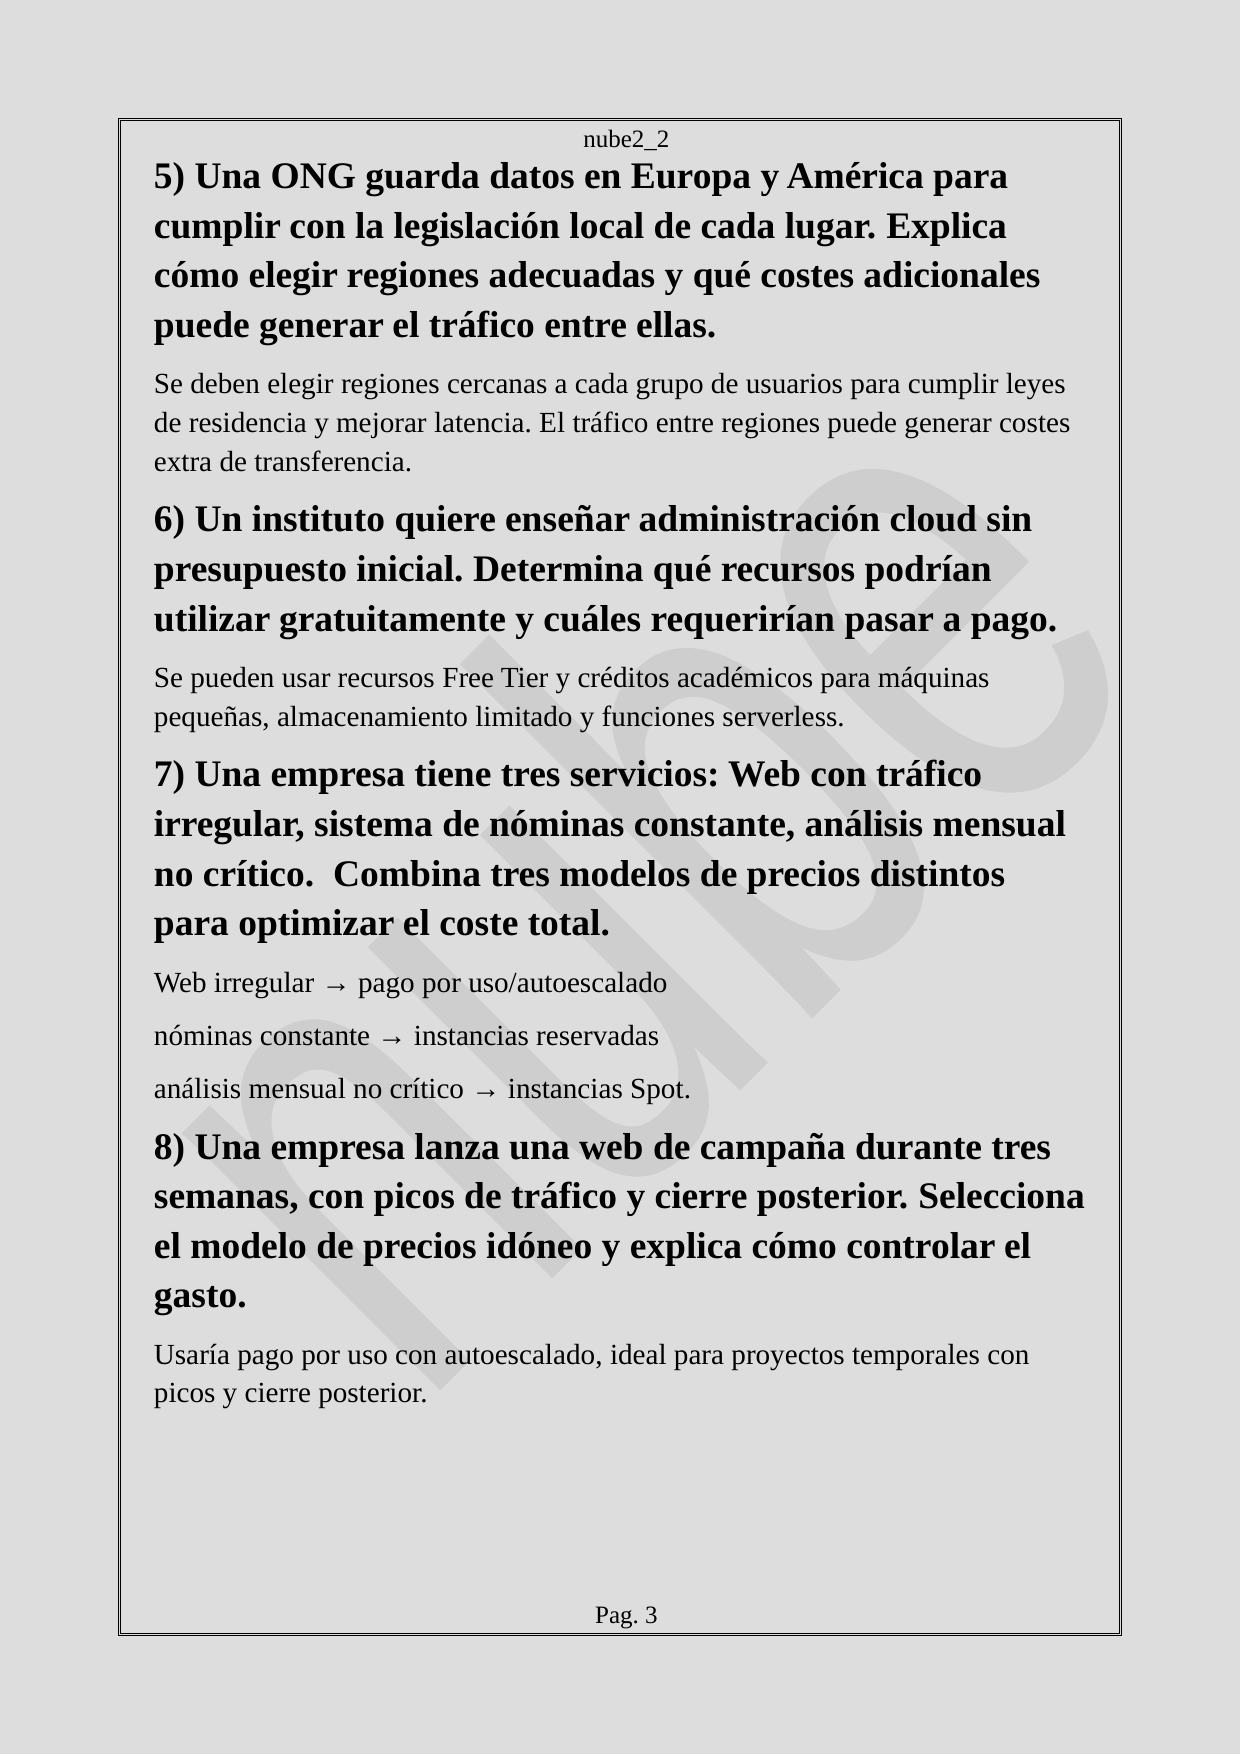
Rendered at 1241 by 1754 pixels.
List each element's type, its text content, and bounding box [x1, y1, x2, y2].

text Web irregular → pago por uso/autoescalado [446, 965, 641, 998]
text Se pueden usar recursos Free Tier y créditos académicos para máquinas pequeñas, almacenamiento limitado y funciones serverless. [648, 698, 761, 732]
text nóminas constante → instancias reservadas [499, 1018, 674, 1051]
text Se pueden usar recursos Free Tier y créditos académicos para máquinas pequeñas, almacenamiento limitado y funciones serverless. [735, 660, 884, 732]
text Se pueden usar recursos Free Tier y créditos académicos para máquinas pequeñas, almacenamiento limitado y funciones serverless. [154, 660, 526, 732]
text Se pueden usar recursos Free Tier y créditos académicos para máquinas pequeñas, almacenamiento limitado y funciones serverless. [516, 660, 646, 732]
text nóminas constante → instancias reservadas [154, 1018, 470, 1051]
text 7) Una empresa tiene tres servicios: Web con tráfico irregular, sistema de nóminas constante, análisis mensual no crítico. Combina tres modelos de precios distintos para optimizar el coste total. [848, 752, 1087, 944]
text 7) Una empresa tiene tres servicios: Web con tráfico irregular, sistema de nóminas constante, análisis mensual no crítico. Combina tres modelos de precios distintos para optimizar el coste total. [154, 752, 738, 944]
text nóminas constante → instancias reservadas [723, 1018, 1087, 1051]
text Usaría pago por uso con autoescalado, ideal para proyectos temporales con picos y cierre posterior. [154, 1337, 1087, 1409]
text análisis mensual no crítico → instancias Spot. [552, 1071, 678, 1104]
text 6) Un instituto quiere enseñar administración cloud sin presupuesto inicial. Determina qué recursos podrían utilizar gratuitamente y cuáles requerirían pasar a pago. [154, 497, 807, 639]
text análisis mensual no crítico → instancias Spot. [154, 1071, 244, 1104]
text análisis mensual no crítico → instancias Spot. [275, 1071, 376, 1104]
text Se pueden usar recursos Free Tier y créditos académicos para máquinas pequeñas, almacenamiento limitado y funciones serverless. [904, 660, 1064, 732]
text 7) Una empresa tiene tres servicios: Web con tráfico irregular, sistema de nóminas constante, análisis mensual no crítico. Combina tres modelos de precios distintos para optimizar el coste total. [646, 752, 876, 930]
text 6) Un instituto quiere enseñar administración cloud sin presupuesto inicial. Determina qué recursos podrían utilizar gratuitamente y cuáles requerirían pasar a pago. [955, 497, 1087, 639]
text Se deben elegir regiones cercanas a cada grupo de usuarios para cumplir leyes de residencia y mejorar latencia. El tráfico entre regiones puede generar costes extra de transferencia. [154, 367, 1087, 477]
text Web irregular → pago por uso/autoescalado [670, 965, 792, 998]
text análisis mensual no crítico → instancias Spot. [704, 1071, 1087, 1104]
text Web irregular → pago por uso/autoescalado [154, 965, 397, 998]
text 8) Una empresa lanza una web de campaña durante tres semanas, con picos de tráfico y cierre posterior. Selecciona el modelo de precios idóneo y explica cómo controlar el gasto. [272, 1124, 1087, 1316]
text 6) Un instituto quiere enseñar administración cloud sin presupuesto inicial. Determina qué recursos podrían utilizar gratuitamente y cuáles requerirían pasar a pago. [825, 513, 965, 639]
text análisis mensual no crítico → instancias Spot. [406, 1071, 523, 1104]
text 5) Una ONG guarda datos en Europa y América para cumplir con la legislación local de cada lugar. Explica cómo elegir regiones adecuadas y qué costes adicionales puede generar el tráfico entre ellas. [154, 154, 1087, 346]
text 8) Una empresa lanza una web de campaña durante tres semanas, con picos de tráfico y cierre posterior. Selecciona el modelo de precios idóneo y explica cómo controlar el gasto. [154, 1124, 364, 1316]
text Web irregular → pago por uso/autoescalado [820, 965, 1087, 998]
